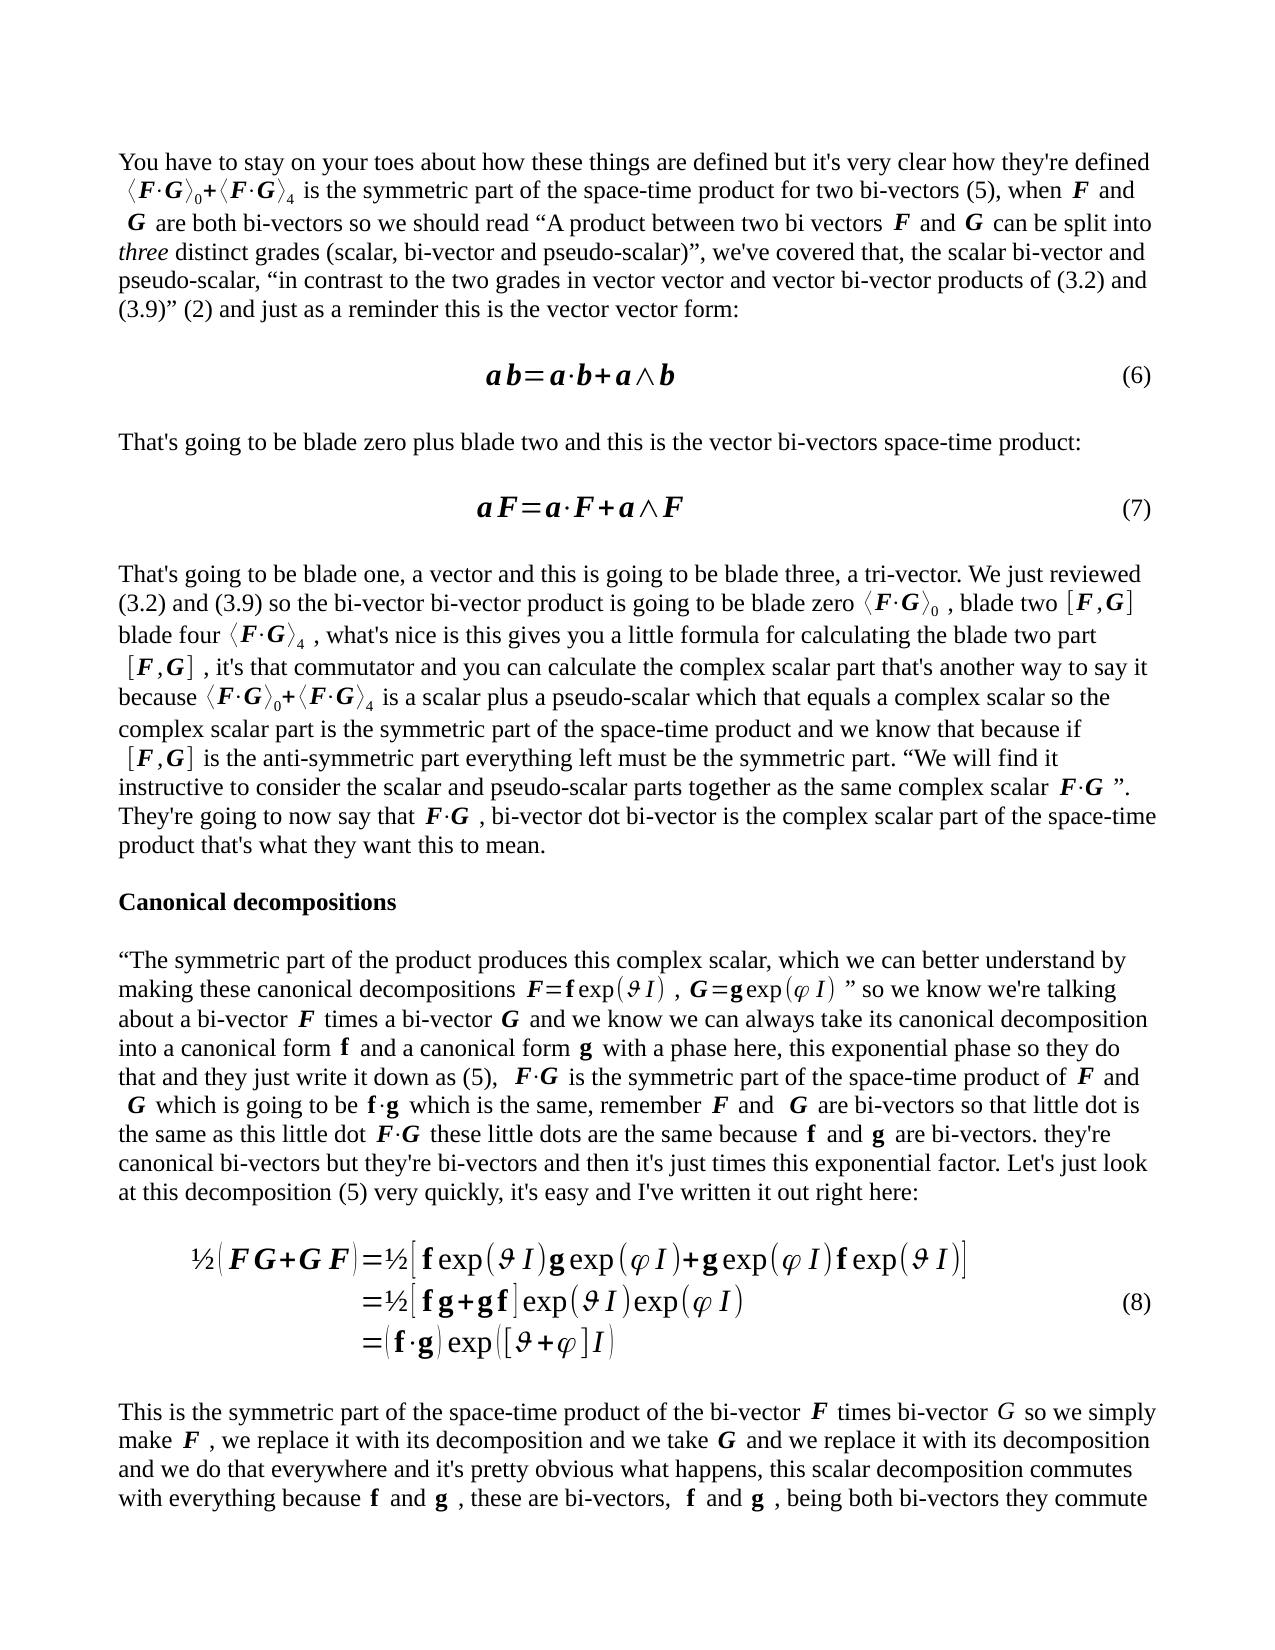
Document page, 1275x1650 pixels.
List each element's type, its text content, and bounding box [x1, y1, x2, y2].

text Canonical decompositions [118, 887, 1157, 916]
text That's going to be blade zero plus blade two and this is the vector bi-vectors space-time product: [118, 427, 1157, 455]
text is the symmetric part of the space-time product for two bi-vectors (5), whenandare both bi-vectors so we should read “A product between two bi vectorsandcan be split into three distinct grades (scalar, bi-vector and pseudo-scalar)”, we've covered that, the scalar bi-vector and pseudo-scalar, “in contrast to the two grades in vector vector and vector bi-vector products of (3.2) and (3.9)” (2) and just as a reminder this is the vector vector form: [118, 176, 1157, 323]
table_header (7) [1041, 484, 1157, 530]
table_header [118, 1234, 1041, 1368]
text You have to stay on your toes about how these things are defined but it's very clear how they're defined [118, 147, 1157, 176]
table_header [118, 352, 1041, 398]
table_header (8) [1041, 1234, 1157, 1368]
text “The symmetric part of the product produces this complex scalar, which we can better understand by making these canonical decompositions,” so we know we're talking about a bi-vectortimes a bi-vectorand we know we can always take its canonical decomposition into a canonical formand a canonical formwith a phase here, this exponential phase so they do that and they just write it down as (5), is the symmetric part of the space-time product ofand which is going to bewhich is the same, rememberand are bi-vectors so that little dot is the same as this little dotthese little dots are the same becauseandare bi-vectors. they're canonical bi-vectors but they're bi-vectors and then it's just times this exponential factor. Let's just look at this decomposition (5) very quickly, it's easy and I've written it out right here: [118, 945, 1157, 1205]
table_header (6) [1041, 352, 1157, 398]
text That's going to be blade one, a vector and this is going to be blade three, a tri-vector. We just reviewed (3.2) and (3.9) so the bi-vector bi-vector product is going to be blade zero, blade two blade four, what's nice is this gives you a little formula for calculating the blade two part, it's that commutator and you can calculate the complex scalar part that's another way to say it becauseis a scalar plus a pseudo-scalar which that equals a complex scalar so the complex scalar part is the symmetric part of the space-time product and we know that because ifis the anti-symmetric part everything left must be the symmetric part. “We will find it instructive to consider the scalar and pseudo-scalar parts together as the same complex scalar”. They're going to now say that, bi-vector dot bi-vector is the complex scalar part of the space-time product that's what they want this to mean. [118, 559, 1157, 859]
table_header [118, 484, 1041, 530]
text This is the symmetric part of the space-time product of the bi-vectortimes bi-vectorso we simply make, we replace it with its decomposition and we takeand we replace it with its decomposition and we do that everywhere and it's pretty obvious what happens, this scalar decomposition commutes with everything becauseand, these are bi-vectors, and, being both bi-vectors they commute with the pseudo-scalar so we can pull these exponentials right out and we end up with, that's what left behind after you pull out these exponentials multiplied byand these exponentials combine just like they would in regular complex analysis and so you get that combination and then this one half plus this symmetric sum that's the definition ofso that explains exactly how this formula (5) surfaces. Now this next line is worth a little bit of thinking. [118, 1397, 1157, 1512]
